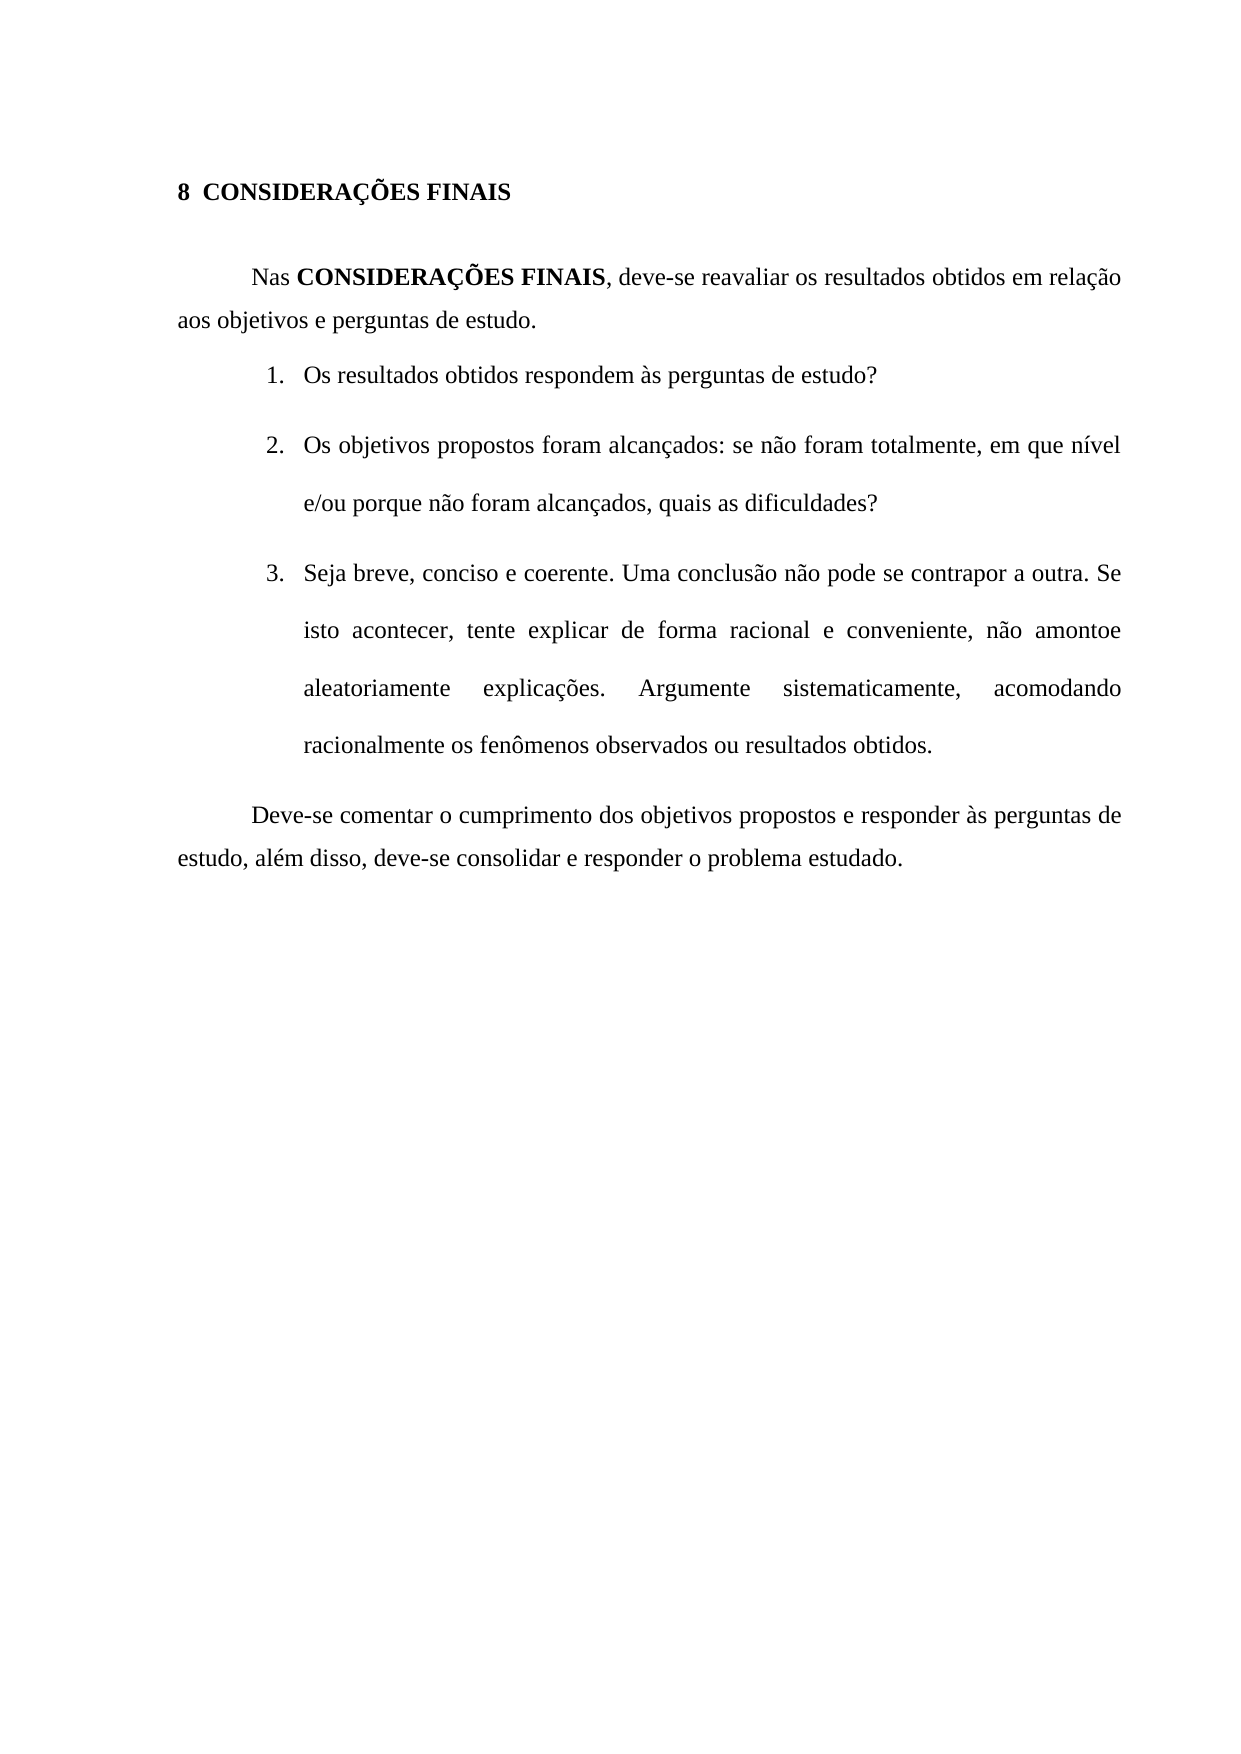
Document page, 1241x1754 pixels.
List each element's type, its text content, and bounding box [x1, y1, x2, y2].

subtitle CONSIDERAÇÕES FINAIS [177, 177, 1122, 206]
list Os objetivos propostos foram alcançados: se não foram totalmente, em que nível e/ou porque não foram alcançados, quais as dificuldades? [266, 430, 1122, 517]
list Seja breve, conciso e coerente. Uma conclusão não pode se contrapor a outra. Se isto acontecer, tente explicar de forma racional e conveniente, não amontoe aleatoriamente explicações. Argumente sistematicamente, acomodando racionalmente os fenômenos observados ou resultados obtidos. [266, 558, 1122, 759]
list Os resultados obtidos respondem às perguntas de estudo? [266, 360, 1122, 389]
text Nas CONSIDERAÇÕES FINAIS, deve-se reavaliar os resultados obtidos em relação aos objetivos e perguntas de estudo. [177, 262, 1122, 333]
text Deve-se comentar o cumprimento dos objetivos propostos e responder às perguntas de estudo, além disso, deve-se consolidar e responder o problema estudado. [177, 800, 1122, 872]
